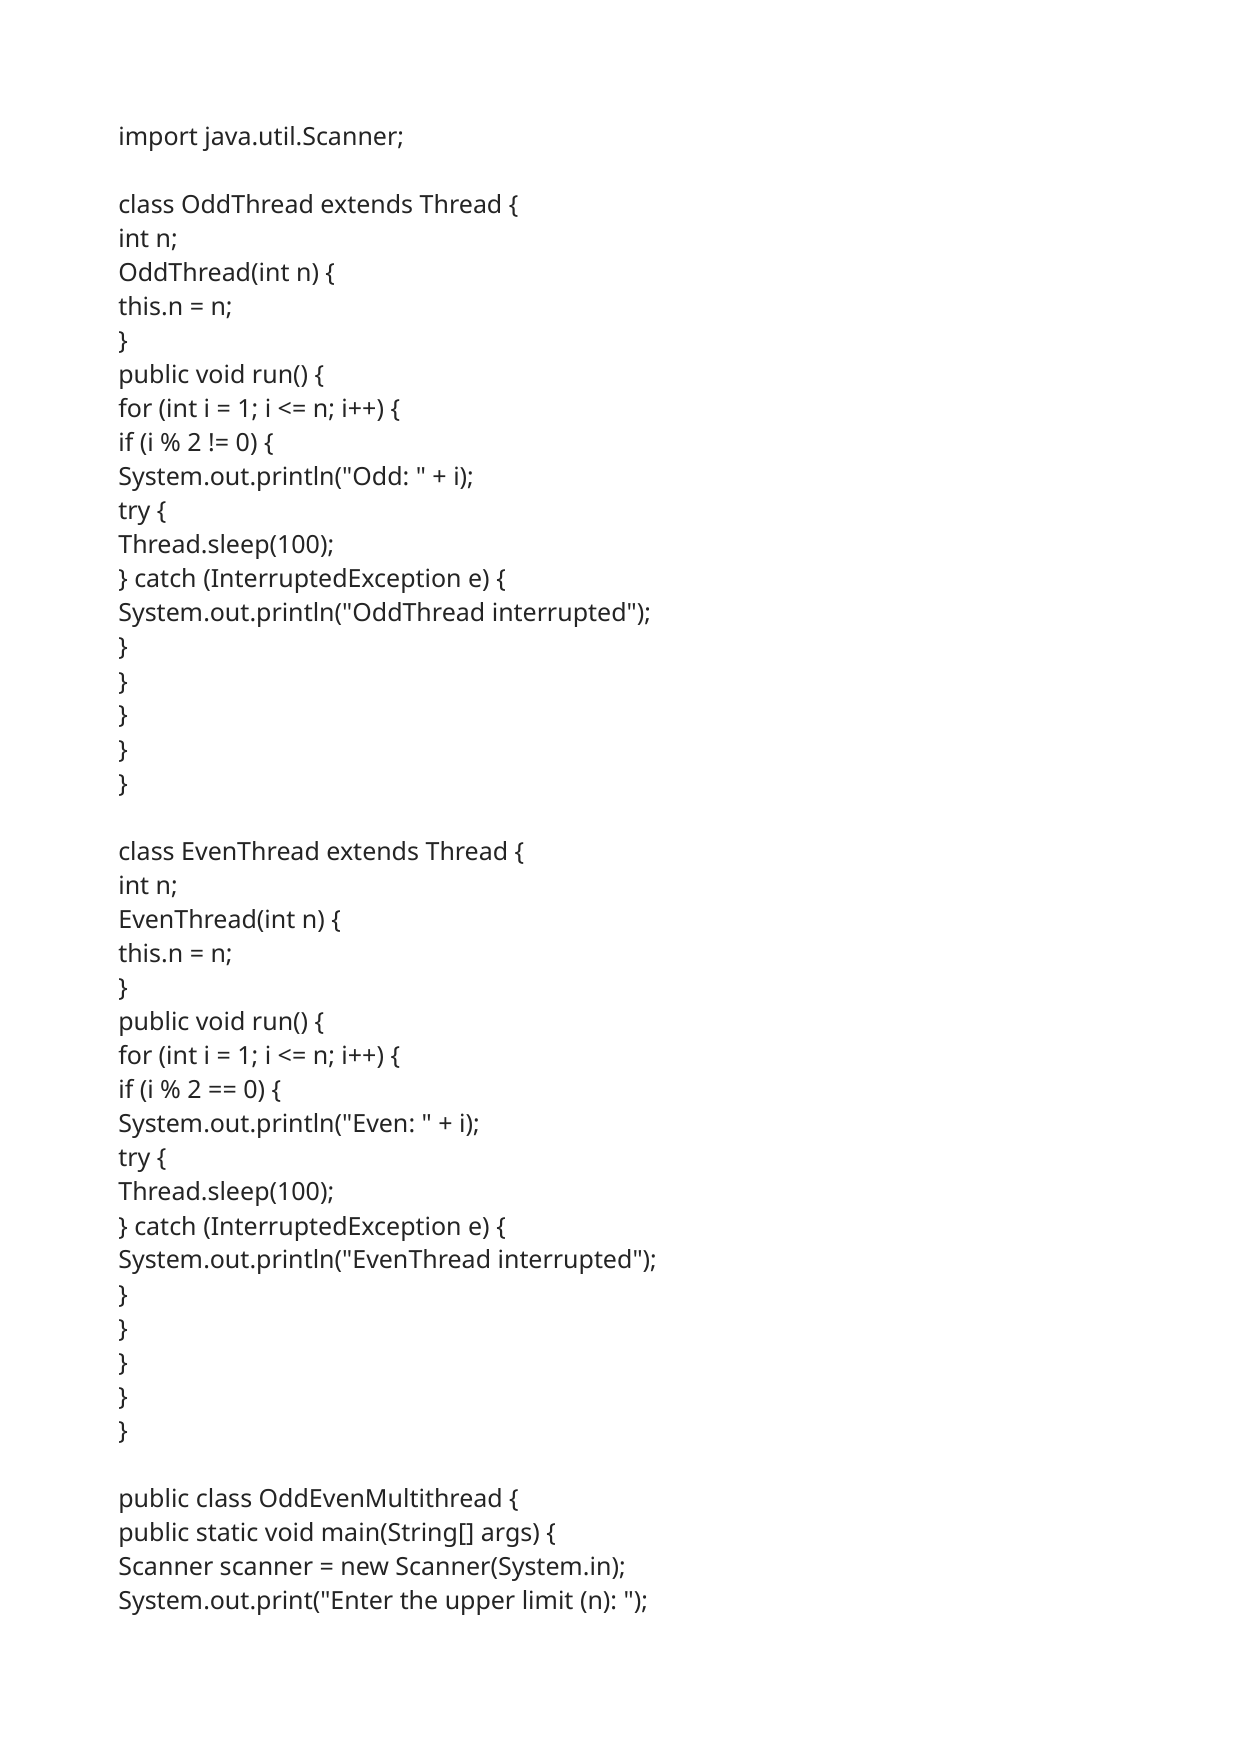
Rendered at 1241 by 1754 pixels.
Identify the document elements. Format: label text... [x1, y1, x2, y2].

text System.out.println("OddThread interrupted"); [118, 595, 1122, 629]
text System.out.println("EvenThread interrupted"); [118, 1242, 1122, 1276]
text Thread.sleep(100); [118, 1174, 1122, 1208]
text class EvenThread extends Thread { [118, 833, 1122, 867]
text System.out.println("Odd: " + i); [118, 459, 1122, 493]
text } [118, 1276, 1122, 1310]
text public void run() { [118, 1004, 1122, 1038]
text try { [118, 1140, 1122, 1174]
text } [118, 731, 1122, 765]
text for (int i = 1; i <= n; i++) { [118, 391, 1122, 425]
text class OddThread extends Thread { [118, 186, 1122, 220]
text System.out.print("Enter the upper limit (n): "); [118, 1583, 1122, 1617]
text } [118, 1412, 1122, 1447]
text if (i % 2 == 0) { [118, 1072, 1122, 1106]
text int n; [118, 867, 1122, 902]
text } catch (InterruptedException e) { [118, 561, 1122, 595]
text System.out.println("Even: " + i); [118, 1106, 1122, 1140]
text int n; [118, 220, 1122, 254]
text this.n = n; [118, 288, 1122, 322]
text import java.util.Scanner; [118, 118, 1122, 152]
text } [118, 970, 1122, 1004]
text public void run() { [118, 357, 1122, 391]
text public static void main(String[] args) { [118, 1515, 1122, 1549]
text public class OddEvenMultithread { [118, 1481, 1122, 1515]
text Thread.sleep(100); [118, 527, 1122, 561]
text } [118, 1378, 1122, 1412]
text } [118, 765, 1122, 799]
text OddThread(int n) { [118, 254, 1122, 288]
text } [118, 322, 1122, 357]
text EvenThread(int n) { [118, 902, 1122, 936]
text try { [118, 493, 1122, 527]
text for (int i = 1; i <= n; i++) { [118, 1038, 1122, 1072]
text } [118, 1344, 1122, 1378]
text } [118, 697, 1122, 731]
text } [118, 629, 1122, 663]
text } [118, 1310, 1122, 1344]
text } catch (InterruptedException e) { [118, 1208, 1122, 1242]
text if (i % 2 != 0) { [118, 425, 1122, 459]
text } [118, 663, 1122, 697]
text this.n = n; [118, 936, 1122, 970]
text Scanner scanner = new Scanner(System.in); [118, 1549, 1122, 1583]
